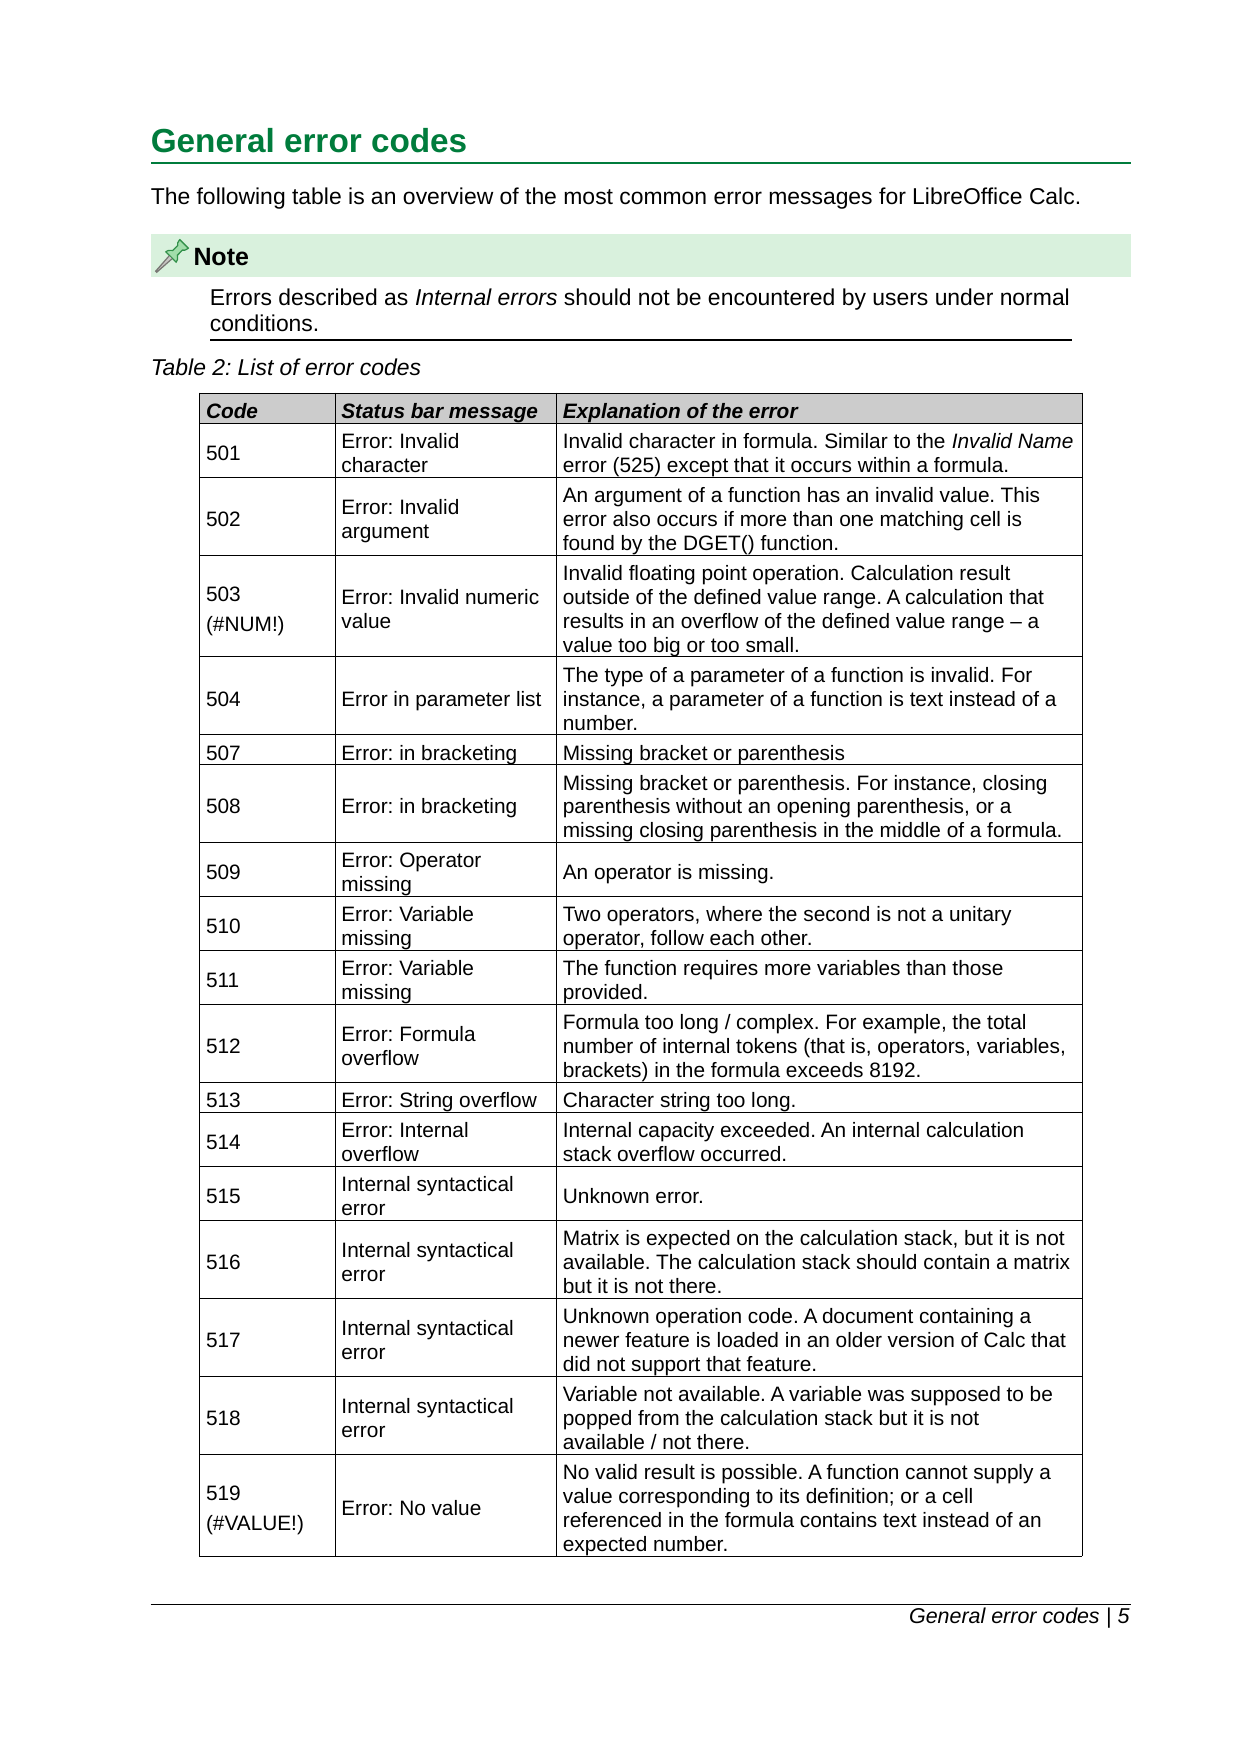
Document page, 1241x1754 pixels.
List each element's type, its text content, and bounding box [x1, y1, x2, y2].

table_cell 513 [200, 1083, 335, 1112]
table_cell 514 [200, 1113, 335, 1166]
table_cell Error: Variable missing [336, 897, 556, 950]
table_cell 502 [200, 478, 335, 554]
table_cell Error: in bracketing [336, 765, 556, 842]
table_cell Unknown error. [557, 1167, 1082, 1220]
table_header Code [200, 394, 335, 423]
table_cell Error: Variable missing [336, 951, 556, 1004]
table_cell The function requires more variables than those provided. [557, 951, 1082, 1004]
text The following table is an overview of the most common error messages for LibreOffice Calc. [151, 183, 1131, 210]
table_cell 504 [200, 657, 335, 734]
text Errors described as Internal errors should not be encountered by users under normal conditions. [209, 284, 1072, 341]
table_cell 501 [200, 424, 335, 477]
table_cell Unknown operation code. A document containing a newer feature is loaded in an older version of Calc that did not support that feature. [557, 1299, 1082, 1376]
table_cell Invalid floating point operation. Calculation result outside of the defined value range. A calculation that results in an overflow of the defined value range – a value too big or too small. [557, 556, 1082, 656]
table_cell Internal syntactical error [336, 1299, 556, 1376]
table_cell 515 [200, 1167, 335, 1220]
table_cell 519 (#VALUE!) [200, 1455, 335, 1556]
table_cell Formula too long / complex. For example, the total number of internal tokens (that is, operators, variables, brackets) in the formula exceeds 8192. [557, 1005, 1082, 1082]
table_cell Invalid character in formula. Similar to the Invalid Name error (525) except that it occurs within a formula. [557, 424, 1082, 477]
table_cell Two operators, where the second is not a unitary operator, follow each other. [557, 897, 1082, 950]
table_cell 503 (#NUM!) [200, 556, 335, 656]
table_cell Error: Internal overflow [336, 1113, 556, 1166]
table_cell An operator is missing. [557, 843, 1082, 896]
table_cell Internal syntactical error [336, 1167, 556, 1220]
table_cell Matrix is expected on the calculation stack, but it is not available. The calculation stack should contain a matrix but it is not there. [557, 1221, 1082, 1298]
table_cell 518 [200, 1377, 335, 1454]
table_cell Missing bracket or parenthesis [557, 735, 1082, 764]
table_cell Internal syntactical error [336, 1221, 556, 1298]
table_cell 516 [200, 1221, 335, 1298]
table_cell Error: Operator missing [336, 843, 556, 896]
table_cell Internal capacity exceeded. An internal calculation stack overflow occurred. [557, 1113, 1082, 1166]
table_cell Character string too long. [557, 1083, 1082, 1112]
table_cell Error: Invalid character [336, 424, 556, 477]
table_cell Error: in bracketing [336, 735, 556, 764]
table_cell 509 [200, 843, 335, 896]
table_cell 512 [200, 1005, 335, 1082]
table_cell 511 [200, 951, 335, 1004]
table_header Status bar message [336, 394, 556, 423]
table_cell Error: Formula overflow [336, 1005, 556, 1082]
table_cell Internal syntactical error [336, 1377, 556, 1454]
table_cell Error: No value [336, 1455, 556, 1556]
table_cell Variable not available. A variable was supposed to be popped from the calculation stack but it is not available / not there. [557, 1377, 1082, 1454]
table_cell Error in parameter list [336, 657, 556, 734]
subtitle Note [151, 234, 1131, 277]
table_cell 510 [200, 897, 335, 950]
subtitle General error codes [151, 121, 1131, 162]
table_cell No valid result is possible. A function cannot supply a value corresponding to its definition; or a cell referenced in the formula contains text instead of an expected number. [557, 1455, 1082, 1556]
table_cell 508 [200, 765, 335, 842]
table_cell ‍507 [200, 735, 335, 764]
table_cell An argument of a function has an invalid value. This error also occurs if more than one matching cell is found by the DGET() function. [557, 478, 1082, 554]
table_cell Error: String overflow [336, 1083, 556, 1112]
table_cell Missing bracket or parenthesis. For instance, closing parenthesis without an opening parenthesis, or a missing closing parenthesis in the middle of a formula. [557, 765, 1082, 842]
table_cell Error: Invalid argument [336, 478, 556, 554]
table_cell 517 [200, 1299, 335, 1376]
table_cell The type of a parameter of a function is invalid. For instance, a parameter of a function is text instead of a number. [557, 657, 1082, 734]
table_cell Error: Invalid numeric value [336, 556, 556, 656]
table_header Explanation of the error [557, 394, 1082, 423]
text Table 2: List of error codes [151, 354, 1131, 380]
